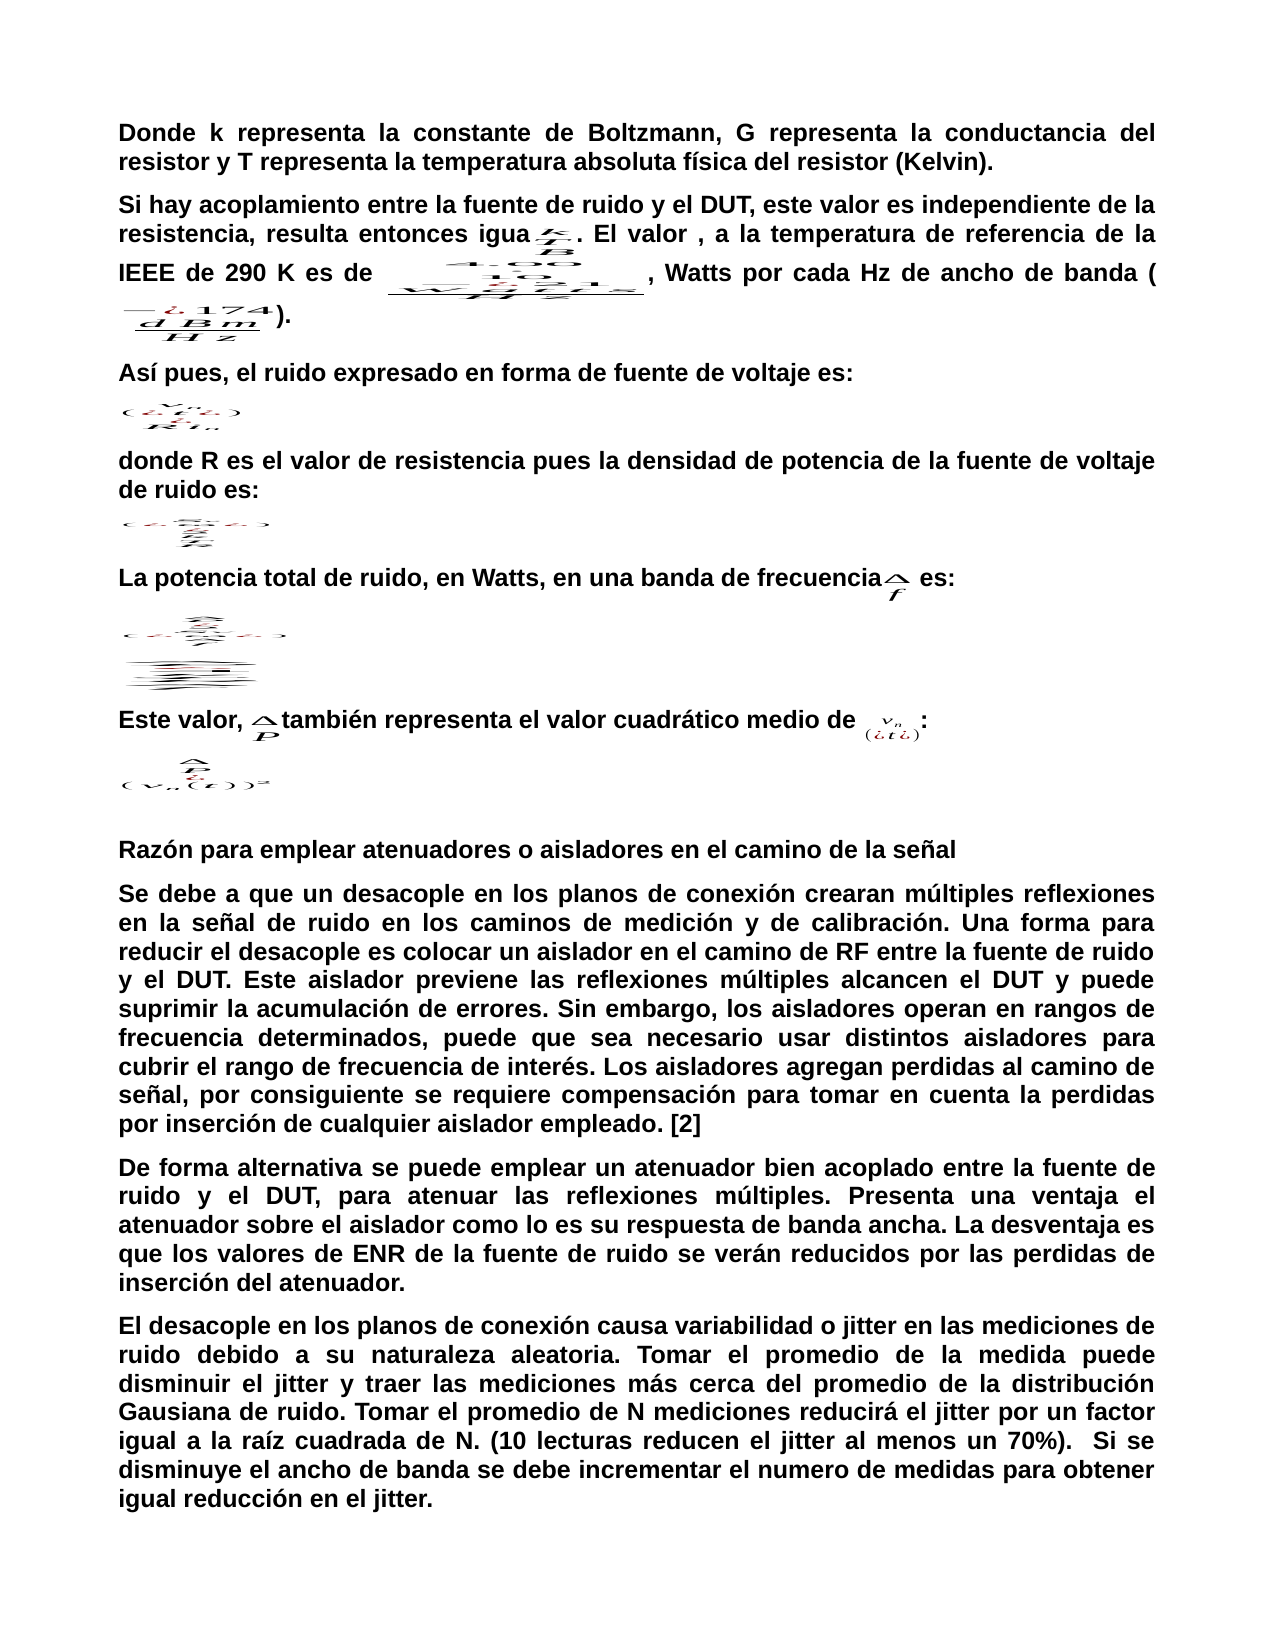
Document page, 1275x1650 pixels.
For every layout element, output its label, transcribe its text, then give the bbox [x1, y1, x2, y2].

text Así pues, el ruido expresado en forma de fuente de voltaje es: [118, 358, 1157, 387]
text Este valor, también representa el valor cuadrático medio de : [118, 705, 1157, 743]
text La potencia total de ruido, en Watts, en una banda de frecuencia es: [118, 563, 1157, 601]
text Si hay acoplamiento entre la fuente de ruido y el DUT, este valor es independiente de la resistencia, resulta entonces igua. El valor , a la temperatura de referencia de la IEEE de 290 K es de , Watts por cada Hz de ancho de banda (). [118, 190, 1157, 343]
text Donde k representa la constante de Boltzmann, G representa la conductancia del resistor y T representa la temperatura absoluta física del resistor (Kelvin). [118, 118, 1157, 176]
text De forma alternativa se puede emplear un atenuador bien acoplado entre la fuente de ruido y el DUT, para atenuar las reflexiones múltiples. Presenta una ventaja el atenuador sobre el aislador como lo es su respuesta de banda ancha. La desventaja es que los valores de ENR de la fuente de ruido se verán reducidos por las perdidas de inserción del atenuador. [118, 1152, 1157, 1296]
text donde R es el valor de resistencia pues la densidad de potencia de la fuente de voltaje de ruido es: [118, 446, 1157, 504]
text Se debe a que un desacople en los planos de conexión crearan múltiples reflexiones en la señal de ruido en los caminos de medición y de calibración. Una forma para reducir el desacople es colocar un aislador en el camino de RF entre la fuente de ruido y el DUT. Este aislador previene las reflexiones múltiples alcancen el DUT y puede suprimir la acumulación de errores. Sin embargo, los aisladores operan en rangos de frecuencia determinados, puede que sea necesario usar distintos aisladores para cubrir el rango de frecuencia de interés. Los aisladores agregan perdidas al camino de señal, por consiguiente se requiere compensación para tomar en cuenta la perdidas por inserción de cualquier aislador empleado. [2] [118, 879, 1157, 1138]
subtitle Razón para emplear atenuadores o aisladores en el camino de la señal [118, 835, 1157, 864]
text El desacople en los planos de conexión causa variabilidad o jitter en las mediciones de ruido debido a su naturaleza aleatoria. Tomar el promedio de la medida puede disminuir el jitter y traer las mediciones más cerca del promedio de la distribución Gausiana de ruido. Tomar el promedio de N mediciones reducirá el jitter por un factor igual a la raíz cuadrada de N. (10 lecturas reducen el jitter al menos un 70%). Si se disminuye el ancho de banda se debe incrementar el numero de medidas para obtener igual reducción en el jitter. [118, 1311, 1157, 1512]
